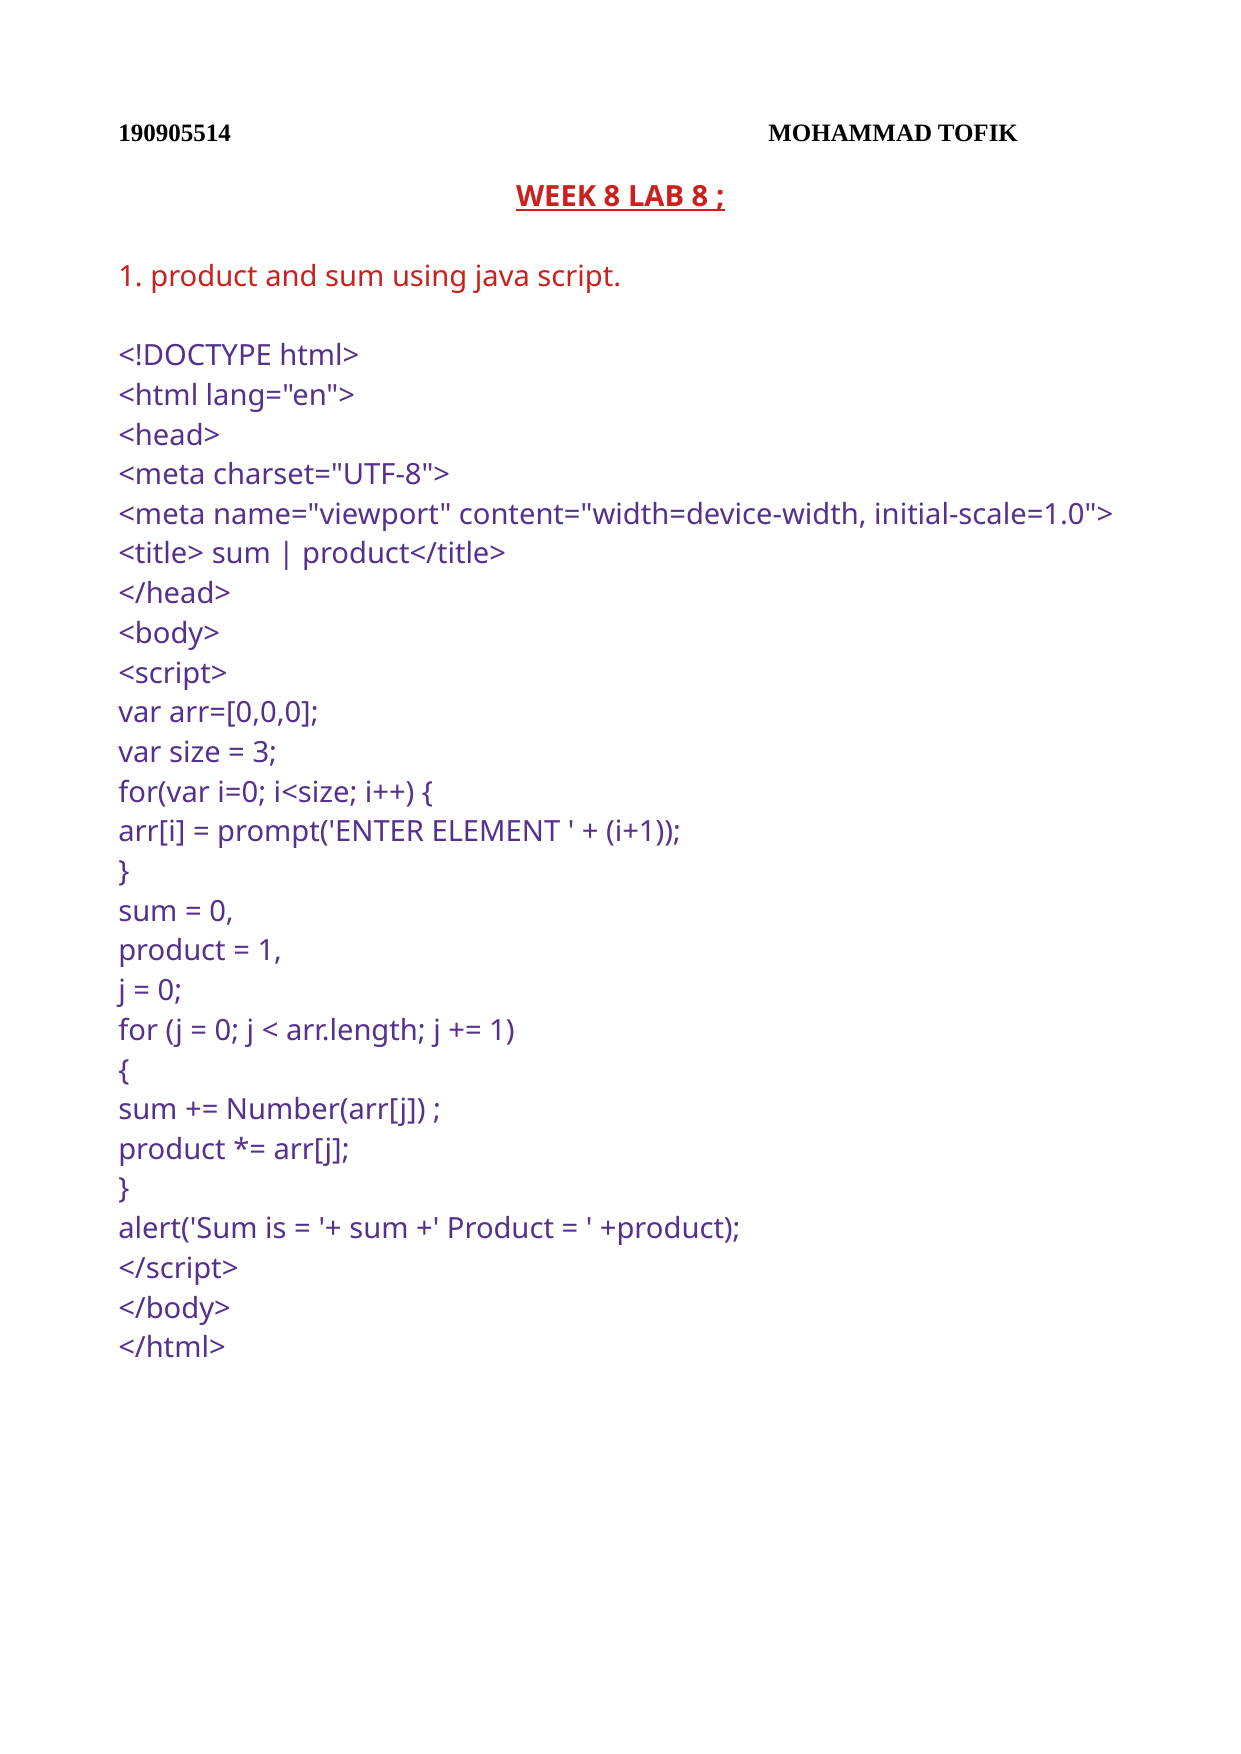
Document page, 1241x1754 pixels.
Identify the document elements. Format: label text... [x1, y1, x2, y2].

text for(var i=0; i<size; i++) { [118, 771, 1122, 811]
text var size = 3; [118, 731, 1122, 771]
text product *= arr[j]; [118, 1128, 1122, 1168]
text sum += Number(arr[j]) ; [118, 1088, 1122, 1128]
text 1. product and sum using java script. [118, 255, 1122, 295]
text </body> [118, 1287, 1122, 1327]
text <!DOCTYPE html> [118, 334, 1122, 374]
text } [118, 1168, 1122, 1207]
text arr[i] = prompt('ENTER ELEMENT ' + (i+1)); [118, 811, 1122, 850]
text <body> [118, 612, 1122, 652]
text j = 0; [118, 969, 1122, 1009]
text var arr=[0,0,0]; [118, 692, 1122, 731]
text <meta charset="UTF-8"> [118, 453, 1122, 493]
text { [118, 1049, 1122, 1088]
text </html> [118, 1327, 1122, 1366]
text </head> [118, 572, 1122, 612]
text 190905514 MOHAMMAD TOFIK [118, 118, 1122, 147]
text for (j = 0; j < arr.length; j += 1) [118, 1009, 1122, 1049]
text <meta name="viewport" content="width=device-width, initial-scale=1.0"> [118, 493, 1122, 533]
text WEEK 8 LAB 8 ; [118, 176, 1122, 215]
text product = 1, [118, 930, 1122, 969]
text alert('Sum is = '+ sum +' Product = ' +product); [118, 1207, 1122, 1247]
text <script> [118, 652, 1122, 692]
text } [118, 850, 1122, 890]
text <html lang="en"> [118, 374, 1122, 414]
text </script> [118, 1247, 1122, 1287]
text <head> [118, 414, 1122, 453]
text sum = 0, [118, 890, 1122, 930]
text <title> sum | product</title> [118, 533, 1122, 572]
